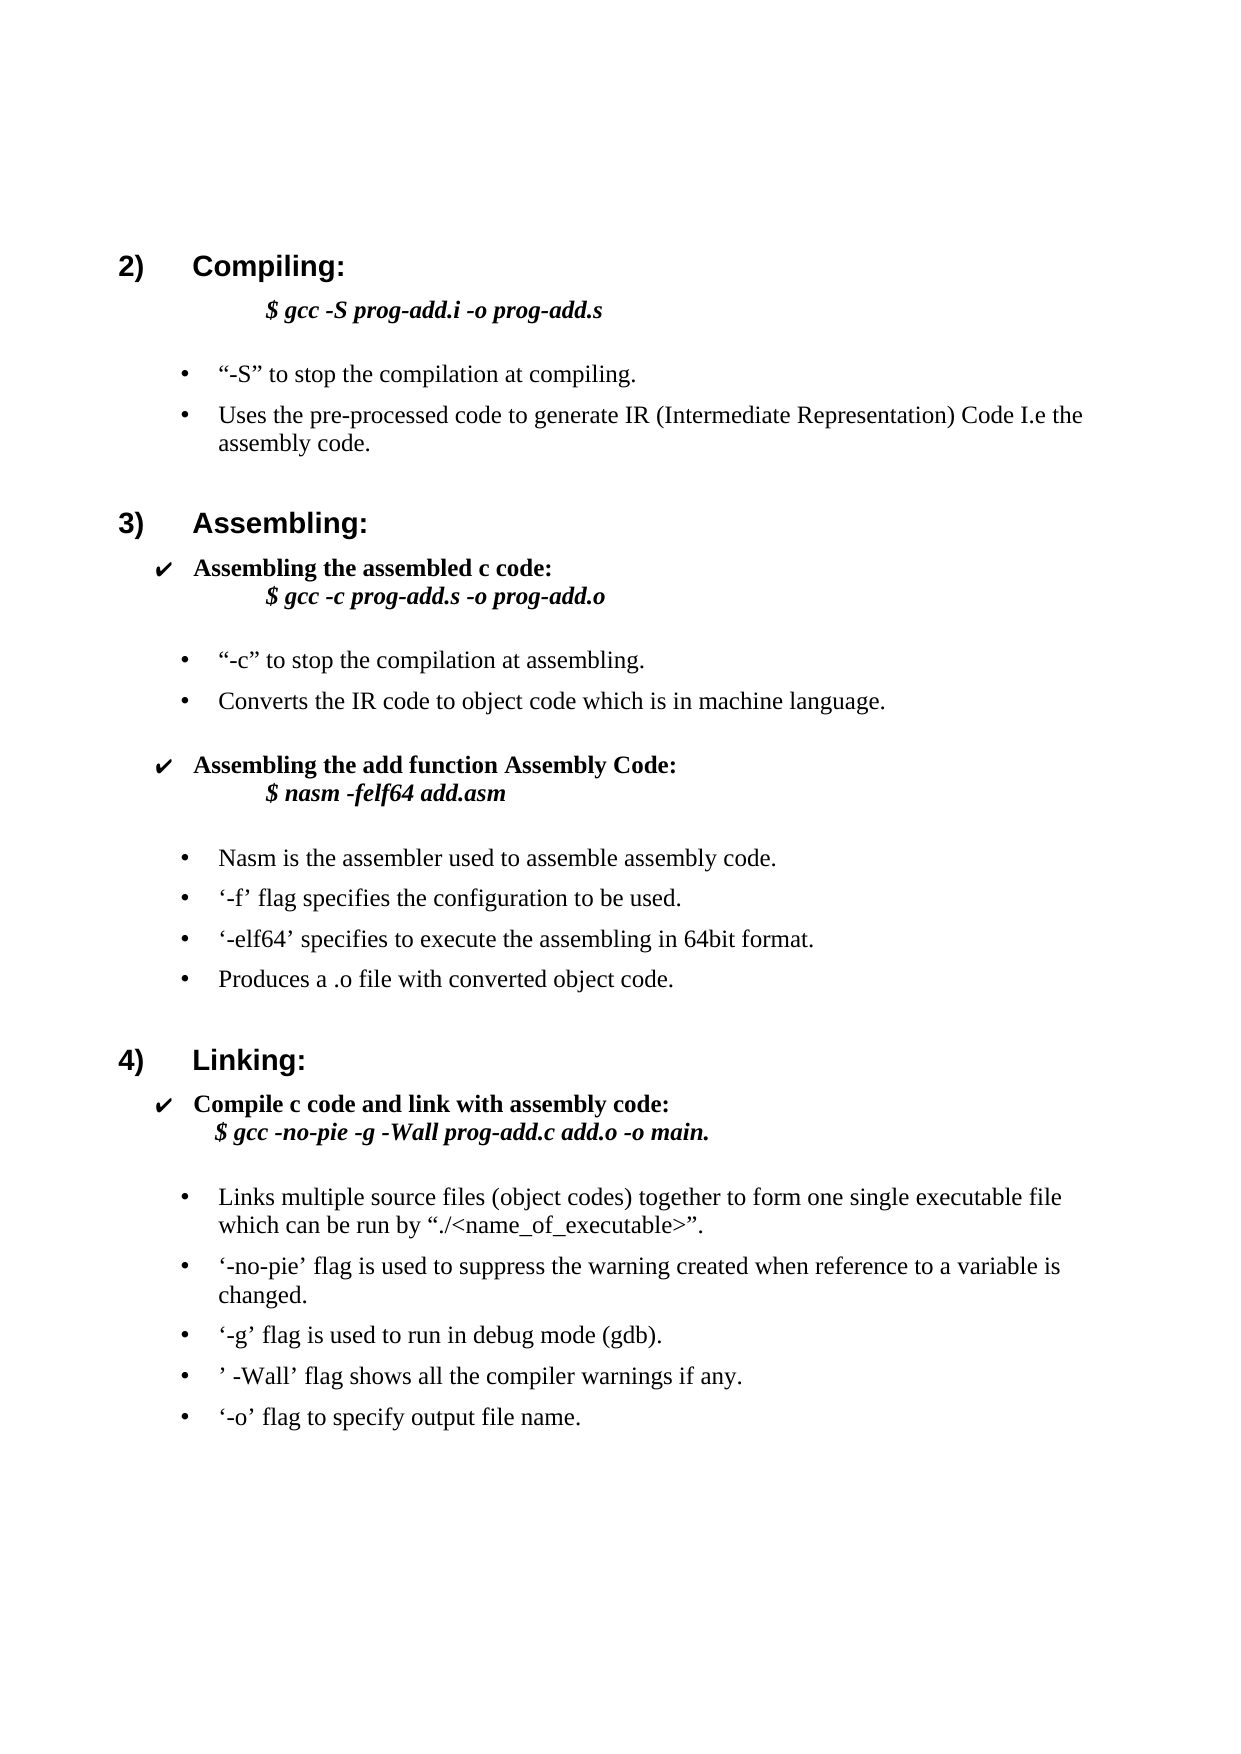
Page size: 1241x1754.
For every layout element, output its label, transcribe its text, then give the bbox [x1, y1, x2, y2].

subtitle Linking: [118, 1042, 1122, 1076]
text $ gcc -S prog-add.i -o prog-add.s [118, 295, 1063, 324]
text $ gcc -c prog-add.s -o prog-add.o [118, 581, 1063, 610]
list Assembling the add function Assembly Code: [156, 750, 1122, 778]
list ‘-o’ flag to specify output file name. [181, 1402, 1122, 1430]
subtitle Compiling: [118, 249, 1122, 282]
list “-c” to stop the compilation at assembling. [181, 646, 1122, 674]
subtitle Assembling: [118, 506, 1122, 540]
list Assembling the assembled c code: [156, 553, 1122, 581]
list Produces a .o file with converted object code. [181, 964, 1122, 993]
list ‘-g’ flag is used to run in debug mode (gdb). [181, 1320, 1122, 1349]
list ‘-no-pie’ flag is used to suppress the warning created when reference to a variable is changed. [181, 1251, 1122, 1308]
list ‘-elf64’ specifies to execute the assembling in 64bit format. [181, 924, 1122, 953]
list Converts the IR code to object code which is in machine language. [181, 686, 1122, 715]
list Compile c code and link with assembly code: [156, 1089, 1122, 1117]
text $ gcc -no-pie -g -Wall prog-add.c add.o -o main. [177, 1117, 1063, 1146]
list Uses the pre-processed code to generate IR (Intermediate Representation) Code I.e the assembly code. [181, 400, 1122, 457]
list “-S” to stop the compilation at compiling. [181, 359, 1122, 388]
text $ nasm -felf64 add.asm [118, 778, 1063, 807]
list ’ -Wall’ flag shows all the compiler warnings if any. [181, 1361, 1122, 1390]
list ‘-f’ flag specifies the configuration to be used. [181, 883, 1122, 912]
list Nasm is the assembler used to assemble assembly code. [181, 843, 1122, 871]
list Links multiple source files (object codes) together to form one single executable file which can be run by “./<name_of_executable>”. [181, 1182, 1122, 1239]
